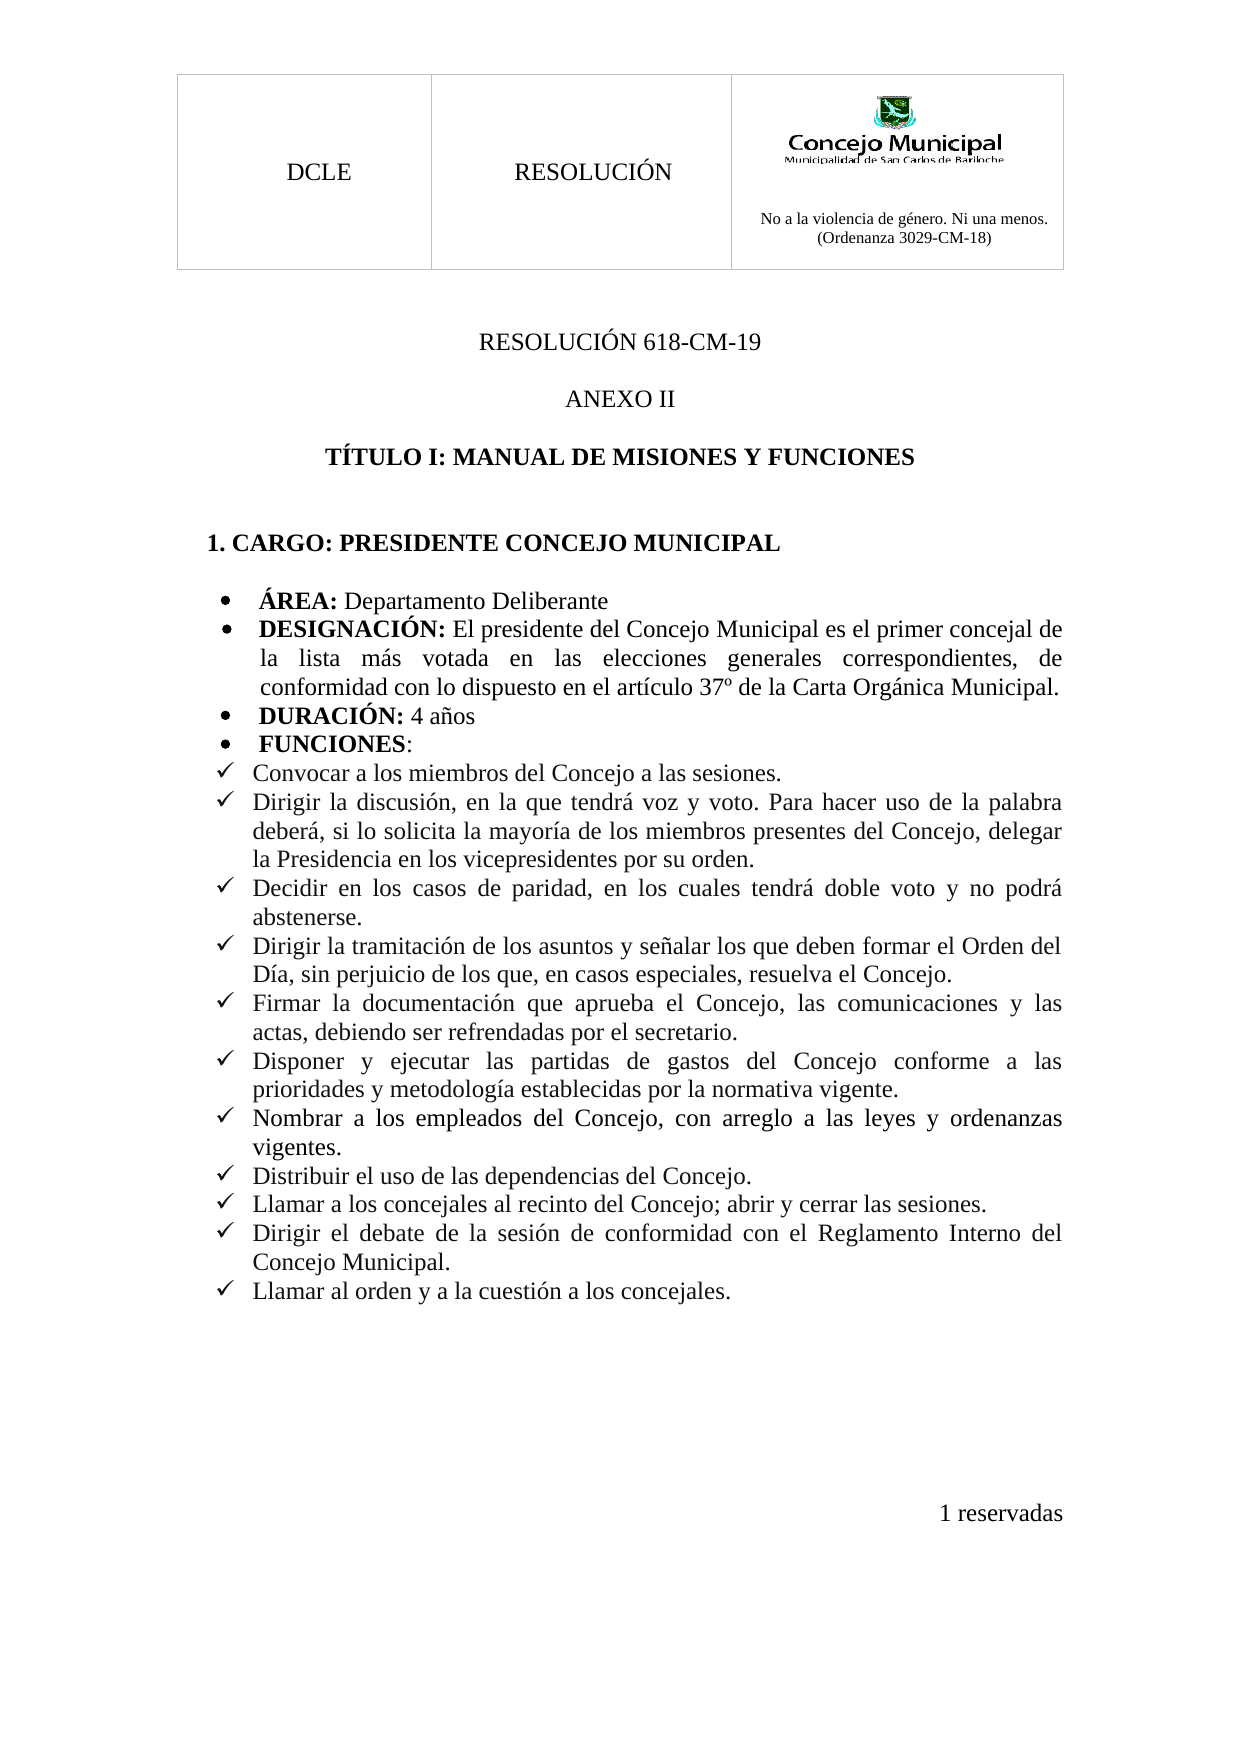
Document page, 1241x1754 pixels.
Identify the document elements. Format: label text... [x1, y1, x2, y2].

list DURACIÓN: 4 años [221, 701, 1063, 729]
list Decidir en los casos de paridad, en los cuales tendrá doble voto y no podrá abstenerse. [215, 873, 1063, 931]
text ANEXO II [177, 384, 1063, 413]
list Firmar la documentación que aprueba el Concejo, las comunicaciones y las actas, debiendo ser refrendadas por el secretario. [215, 988, 1063, 1046]
list Nombrar a los empleados del Concejo, con arreglo a las leyes y ordenanzas vigentes. [215, 1103, 1063, 1161]
list DESIGNACIÓN: El presidente del Concejo Municipal es el primer concejal de la lista más votada en las elecciones generales correspondientes, de conformidad con lo dispuesto en el artículo 37º de la Carta Orgánica Municipal. [222, 614, 1063, 701]
list Llamar al orden y a la cuestión a los concejales. [215, 1276, 1063, 1304]
list Dirigir el debate de la sesión de conformidad con el Reglamento Interno del Concejo Municipal. [215, 1218, 1063, 1276]
text TÍTULO I: MANUAL DE MISIONES Y FUNCIONES [177, 442, 1063, 471]
list Disponer y ejecutar las partidas de gastos del Concejo conforme a las prioridades y metodología establecidas por la normativa vigente. [215, 1046, 1063, 1103]
list FUNCIONES: [221, 729, 1063, 758]
list Distribuir el uso de las dependencias del Concejo. [215, 1161, 1063, 1189]
list ÁREA: Departamento Deliberante [221, 586, 1063, 614]
text 1. CARGO: PRESIDENTE CONCEJO MUNICIPAL [177, 528, 1063, 557]
list Convocar a los miembros del Concejo a las sesiones. [215, 758, 1063, 787]
list Llamar a los concejales al recinto del Concejo; abrir y cerrar las sesiones. [215, 1189, 1063, 1218]
list Dirigir la discusión, en la que tendrá voz y voto. Para hacer uso de la palabra deberá, si lo solicita la mayoría de los miembros presentes del Concejo, delegar la Presidencia en los vicepresidentes por su orden. [215, 787, 1063, 873]
text RESOLUCIÓN 618-CM-19 [177, 327, 1063, 356]
list Dirigir la tramitación de los asuntos y señalar los que deben formar el Orden del Día, sin perjuicio de los que, en casos especiales, resuelva el Concejo. [215, 931, 1063, 988]
